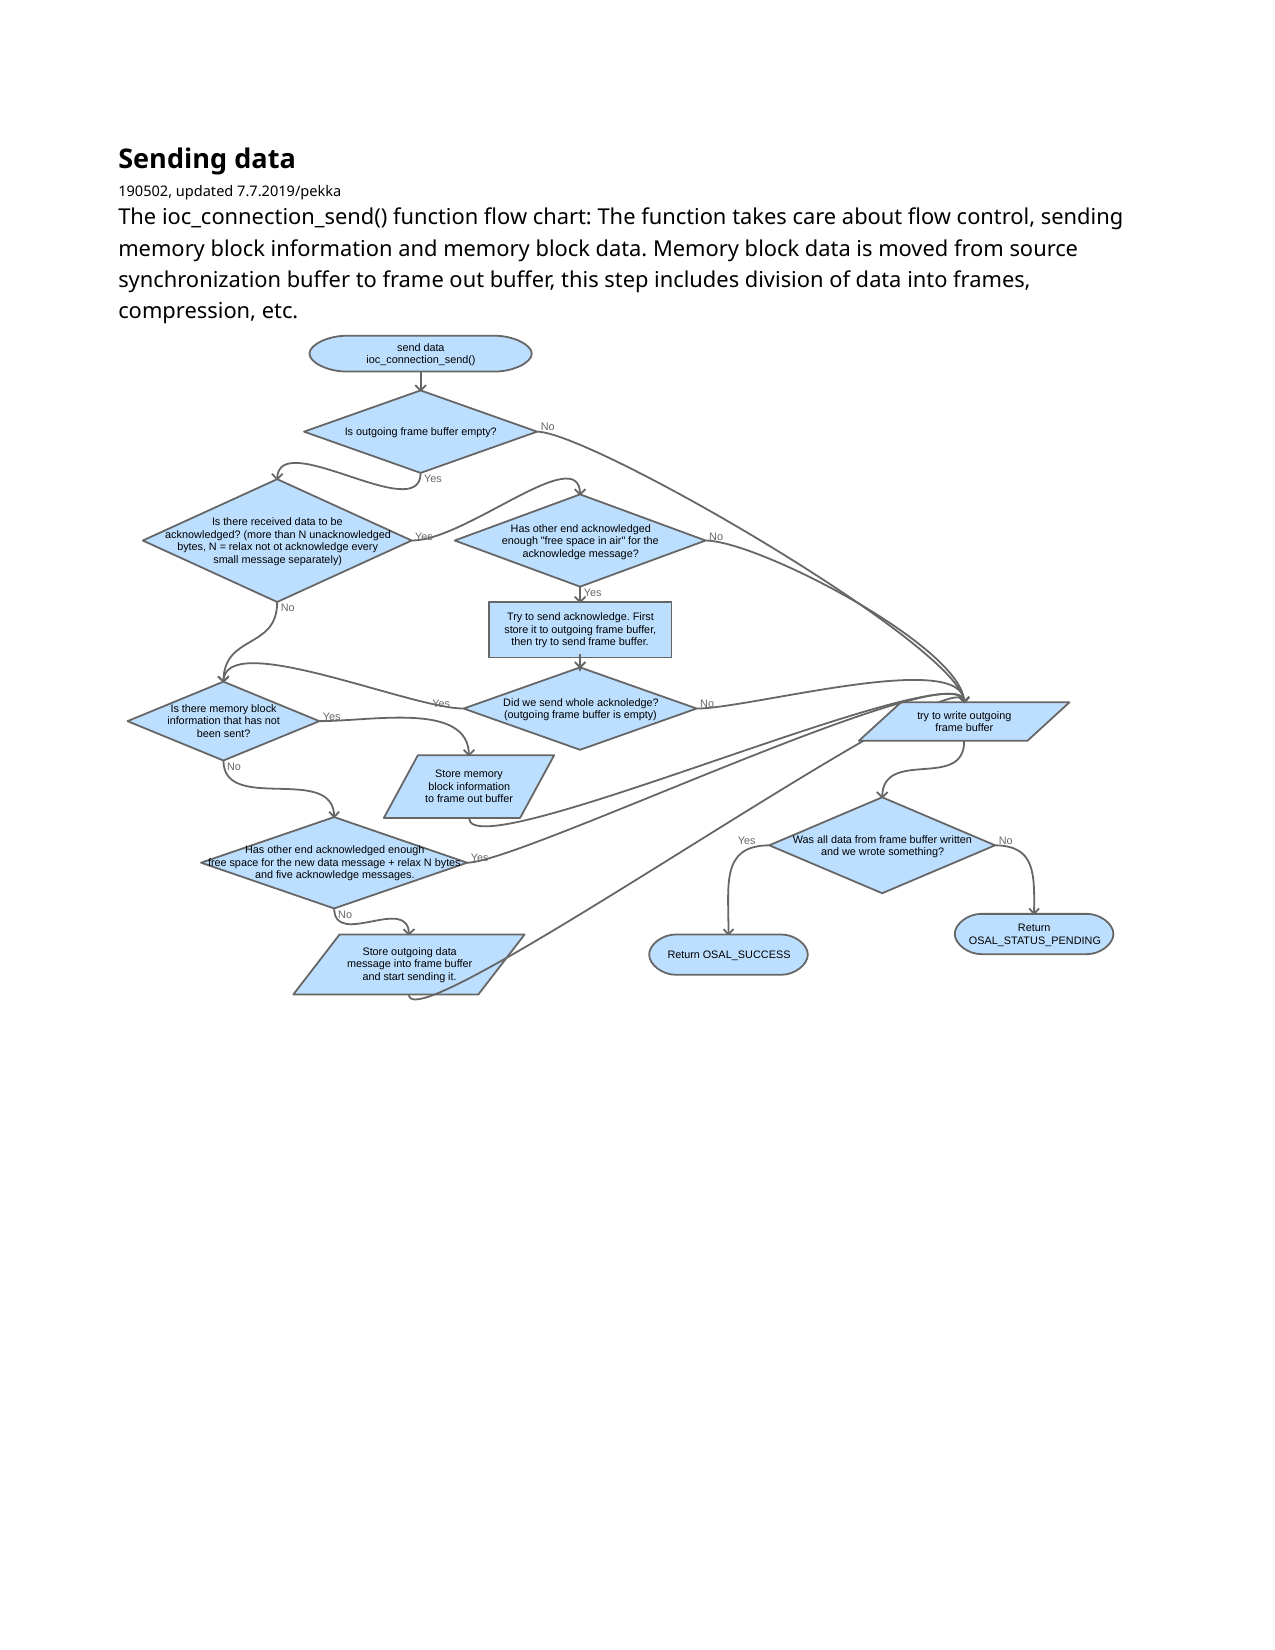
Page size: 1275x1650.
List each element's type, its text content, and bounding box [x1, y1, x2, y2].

subtitle Sending data [118, 139, 1157, 176]
text 190502, updated 7.7.2019/pekka [118, 181, 1157, 200]
text The ioc_connection_send() function flow chart: The function takes care about flow control, sending memory block information and memory block data. Memory block data is moved from source synchronization buffer to frame out buffer, this step includes division of data into frames, compression, etc. [118, 201, 1157, 325]
